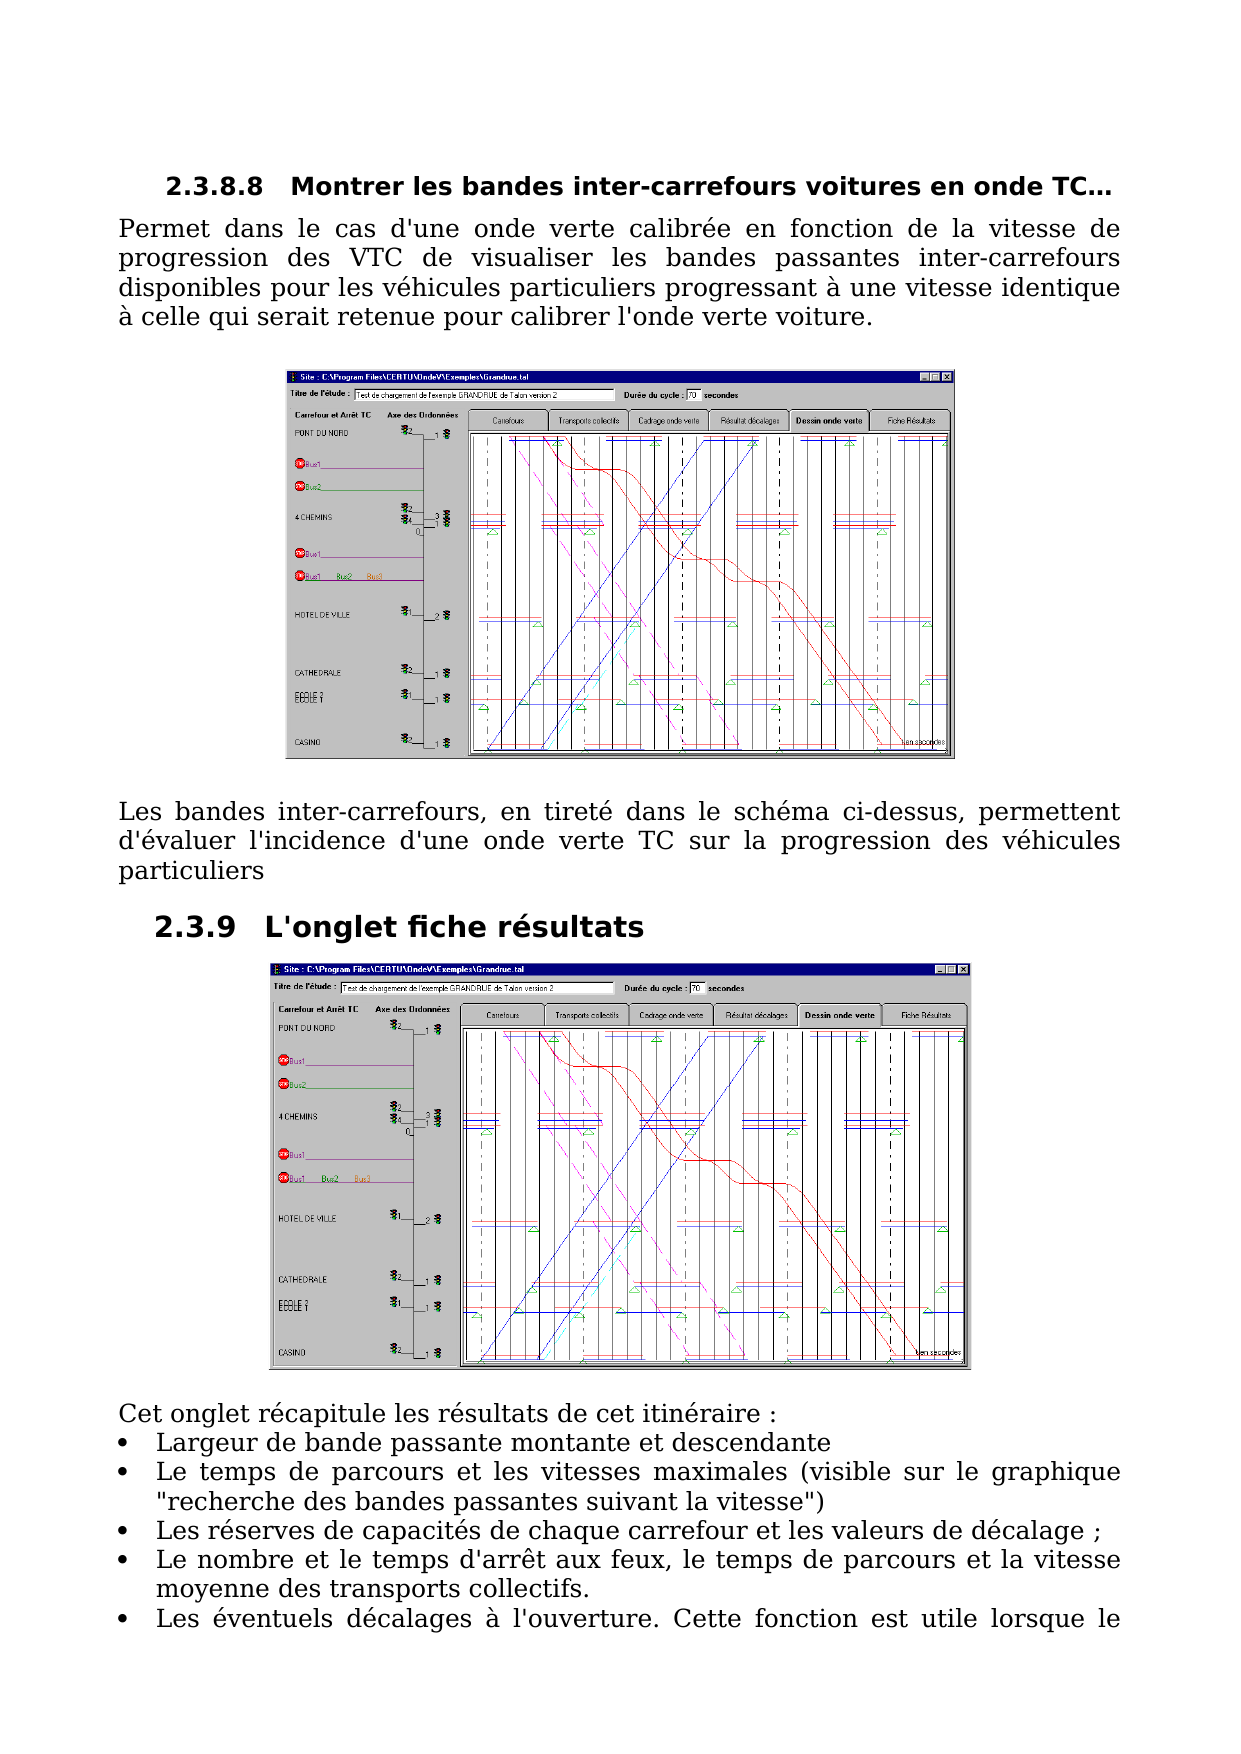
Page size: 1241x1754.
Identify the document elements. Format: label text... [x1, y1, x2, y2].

list Les réserves de capacités de chaque carrefour et les valeurs de décalage ; [118, 1516, 1122, 1545]
list Le nombre et le temps d'arrêt aux feux, le temps de parcours et la vitesse moyenne des transports collectifs. [118, 1545, 1122, 1604]
text Permet dans le cas d'une onde verte calibrée en fonction de la vitesse de progression des VTC de visualiser les bandes passantes inter-carrefours disponibles pour les véhicules particuliers progressant à une vitesse identique à celle qui serait retenue pour calibrer l'onde verte voiture. [118, 214, 1122, 331]
subtitle Montrer les bandes inter-carrefours voitures en onde TC… [165, 172, 1122, 202]
subtitle L'onglet fiche résultats [153, 910, 1122, 944]
picture [268, 962, 972, 1370]
picture [285, 369, 955, 759]
list Le temps de parcours et les vitesses maximales (visible sur le graphique "recherche des bandes passantes suivant la vitesse") [118, 1457, 1122, 1516]
text Cet onglet récapitule les résultats de cet itinéraire : [118, 1399, 1122, 1428]
list Largeur de bande passante montante et descendante [118, 1428, 1122, 1457]
text Les bandes inter-carrefours, en tireté dans le schéma ci-dessus, permettent d'évaluer l'incidence d'une onde verte TC sur la progression des véhicules particuliers [118, 797, 1122, 885]
list Les éventuels décalages à l'ouverture. Cette fonction est utile lorsque le [118, 1604, 1122, 1633]
